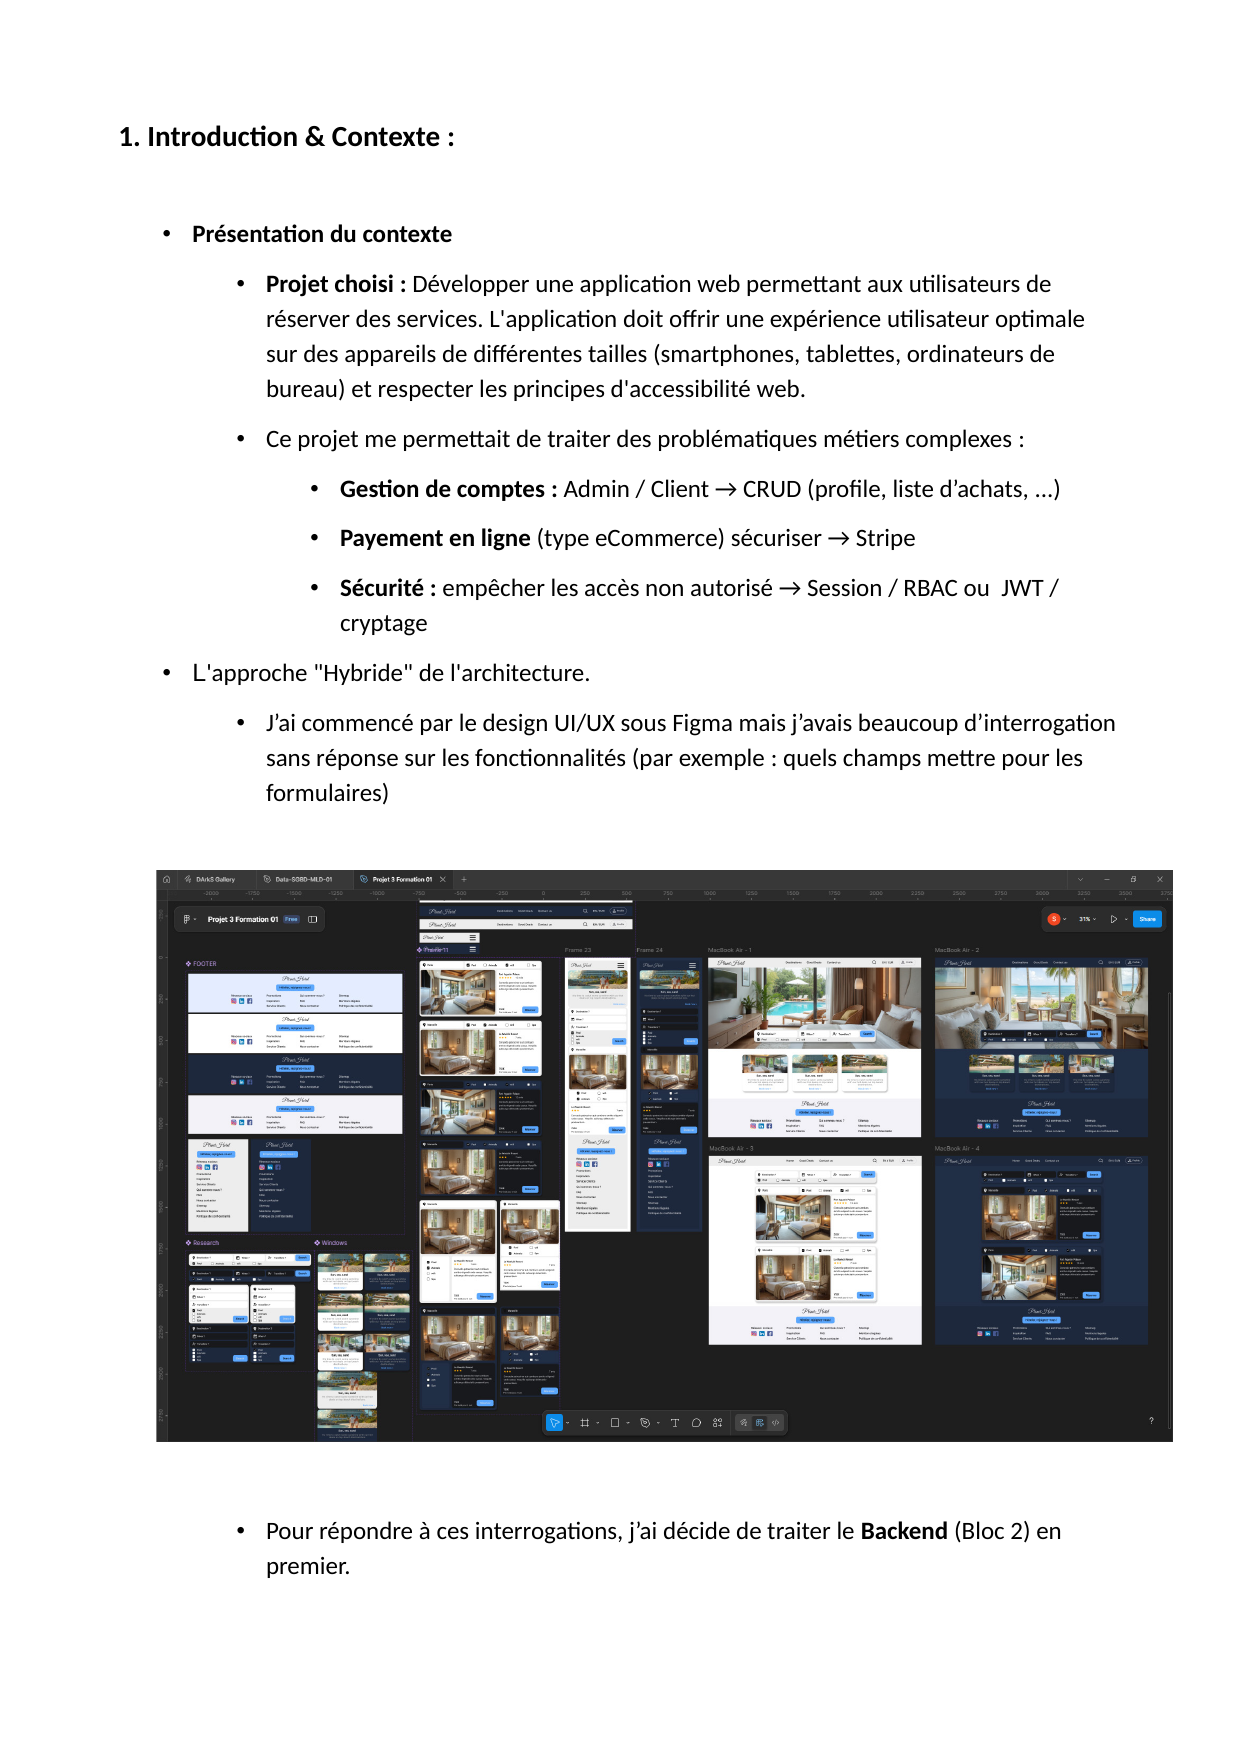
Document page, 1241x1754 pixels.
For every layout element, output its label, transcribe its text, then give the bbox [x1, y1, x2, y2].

list L'approche "Hybride" de l'architecture. [162, 657, 1122, 688]
list Sécurité : empêcher les accès non autorisé → Session / RBAC ou JWT / cryptage [310, 572, 1122, 638]
list Présentation du contexte [162, 218, 1122, 249]
list J’ai commencé par le design UI/UX sous Figma mais j’avais beaucoup d’interrogation sans réponse sur les fonctionnalités (par exemple : quels champs mettre pour les formulaires) [236, 707, 1122, 807]
list Gestion de comptes : Admin / Client → CRUD (profile, liste d’achats, ...) [310, 473, 1122, 503]
picture [156, 870, 1173, 1442]
list Payement en ligne (type eCommerce) sécuriser → Stripe [310, 522, 1122, 553]
list Ce projet me permettait de traiter des problématiques métiers complexes : [236, 423, 1122, 453]
subtitle 1. Introduction & Contexte : [118, 118, 1122, 154]
list Projet choisi : Développer une application web permettant aux utilisateurs de réserver des services. L'application doit offrir une expérience utilisateur optimale sur des appareils de différentes tailles (smartphones, tablettes, ordinateurs de bureau) et respecter les principes d'accessibilité web. [236, 268, 1122, 404]
list Pour répondre à ces interrogations, j’ai décide de traiter le Backend (Bloc 2) en premier. [236, 1515, 1122, 1581]
